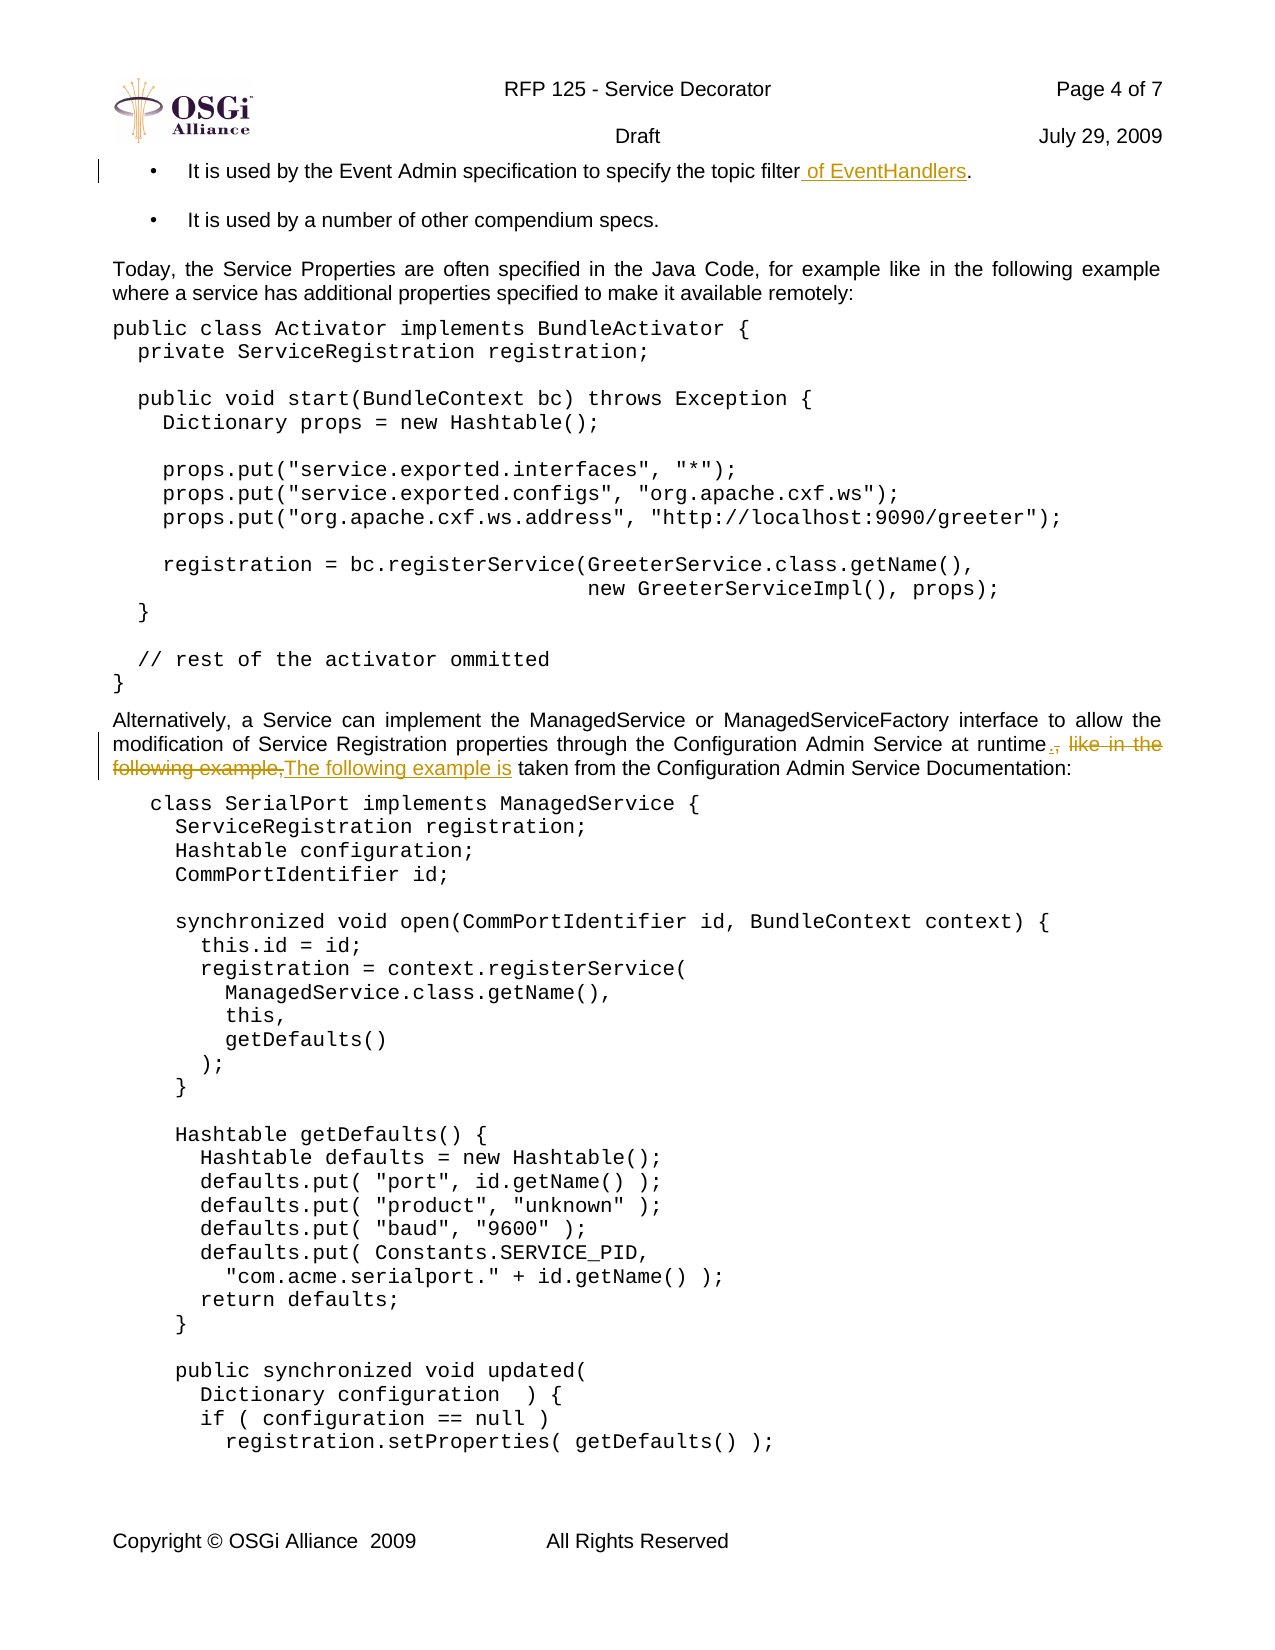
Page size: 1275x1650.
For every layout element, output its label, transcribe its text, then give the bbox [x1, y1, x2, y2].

list It is used by the Event Admin specification to specify the topic filter of EventHandlers. [150, 159, 1162, 183]
text defaults.put( "port", id.getName() ); [112, 1171, 1162, 1195]
text props.put("org.apache.cxf.ws.address", "http://localhost:9090/greeter"); [112, 507, 1162, 530]
text Hashtable getDefaults() { [112, 1124, 1162, 1147]
text Dictionary props = new Hashtable(); [112, 412, 1162, 436]
text public void start(BundleContext bc) throws Exception { [112, 388, 1162, 412]
text private ServiceRegistration registration; [112, 341, 1162, 365]
list It is used by a number of other compendium specs. [150, 208, 1162, 232]
text if ( configuration == null ) [112, 1407, 1162, 1431]
text registration = context.registerService( [112, 958, 1162, 982]
text ServiceRegistration registration; [112, 816, 1162, 840]
text public class Activator implements BundleActivator { [112, 317, 1162, 341]
text Alternatively, a Service can implement the ManagedService or ManagedServiceFactory interface to allow the modification of Service Registration properties through the Configuration Admin Service at runtime. The following example is taken from the Configuration Admin Service Documentation: [112, 708, 1162, 780]
text Dictionary configuration ) { [112, 1384, 1162, 1407]
text defaults.put( Constants.SERVICE_PID, [112, 1242, 1162, 1266]
picture [114, 78, 254, 143]
text ); [112, 1053, 1162, 1076]
text registration = bc.registerService(GreeterService.class.getName(), [112, 554, 1162, 578]
text defaults.put( "product", "unknown" ); [112, 1195, 1162, 1218]
text synchronized void open(CommPortIdentifier id, BundleContext context) { [112, 911, 1162, 934]
text defaults.put( "baud", "9600" ); [112, 1218, 1162, 1242]
text this.id = id; [112, 934, 1162, 958]
text public synchronized void updated( [112, 1360, 1162, 1384]
text } [112, 1313, 1162, 1337]
text ManagedService.class.getName(), [112, 982, 1162, 1006]
text props.put("service.exported.interfaces", "*"); [112, 459, 1162, 483]
text CommPortIdentifier id; [112, 864, 1162, 887]
text this, [112, 1006, 1162, 1029]
text } [112, 601, 1162, 625]
text new GreeterServiceImpl(), props); [112, 578, 1162, 601]
text class SerialPort implements ManagedService { [112, 793, 1162, 816]
text } [112, 1076, 1162, 1100]
text props.put("service.exported.configs", "org.apache.cxf.ws"); [112, 483, 1162, 507]
text Hashtable configuration; [112, 840, 1162, 864]
text Hashtable defaults = new Hashtable(); [112, 1147, 1162, 1171]
text getDefaults() [112, 1029, 1162, 1053]
text "com.acme.serialport." + id.getName() ); [112, 1266, 1162, 1289]
text } [112, 672, 1162, 696]
text registration.setProperties( getDefaults() ); [112, 1431, 1162, 1455]
text // rest of the activator ommitted [112, 648, 1162, 672]
text Today, the Service Properties are often specified in the Java Code, for example like in the following example where a service has additional properties specified to make it available remotely: [112, 257, 1162, 305]
text return defaults; [112, 1289, 1162, 1313]
